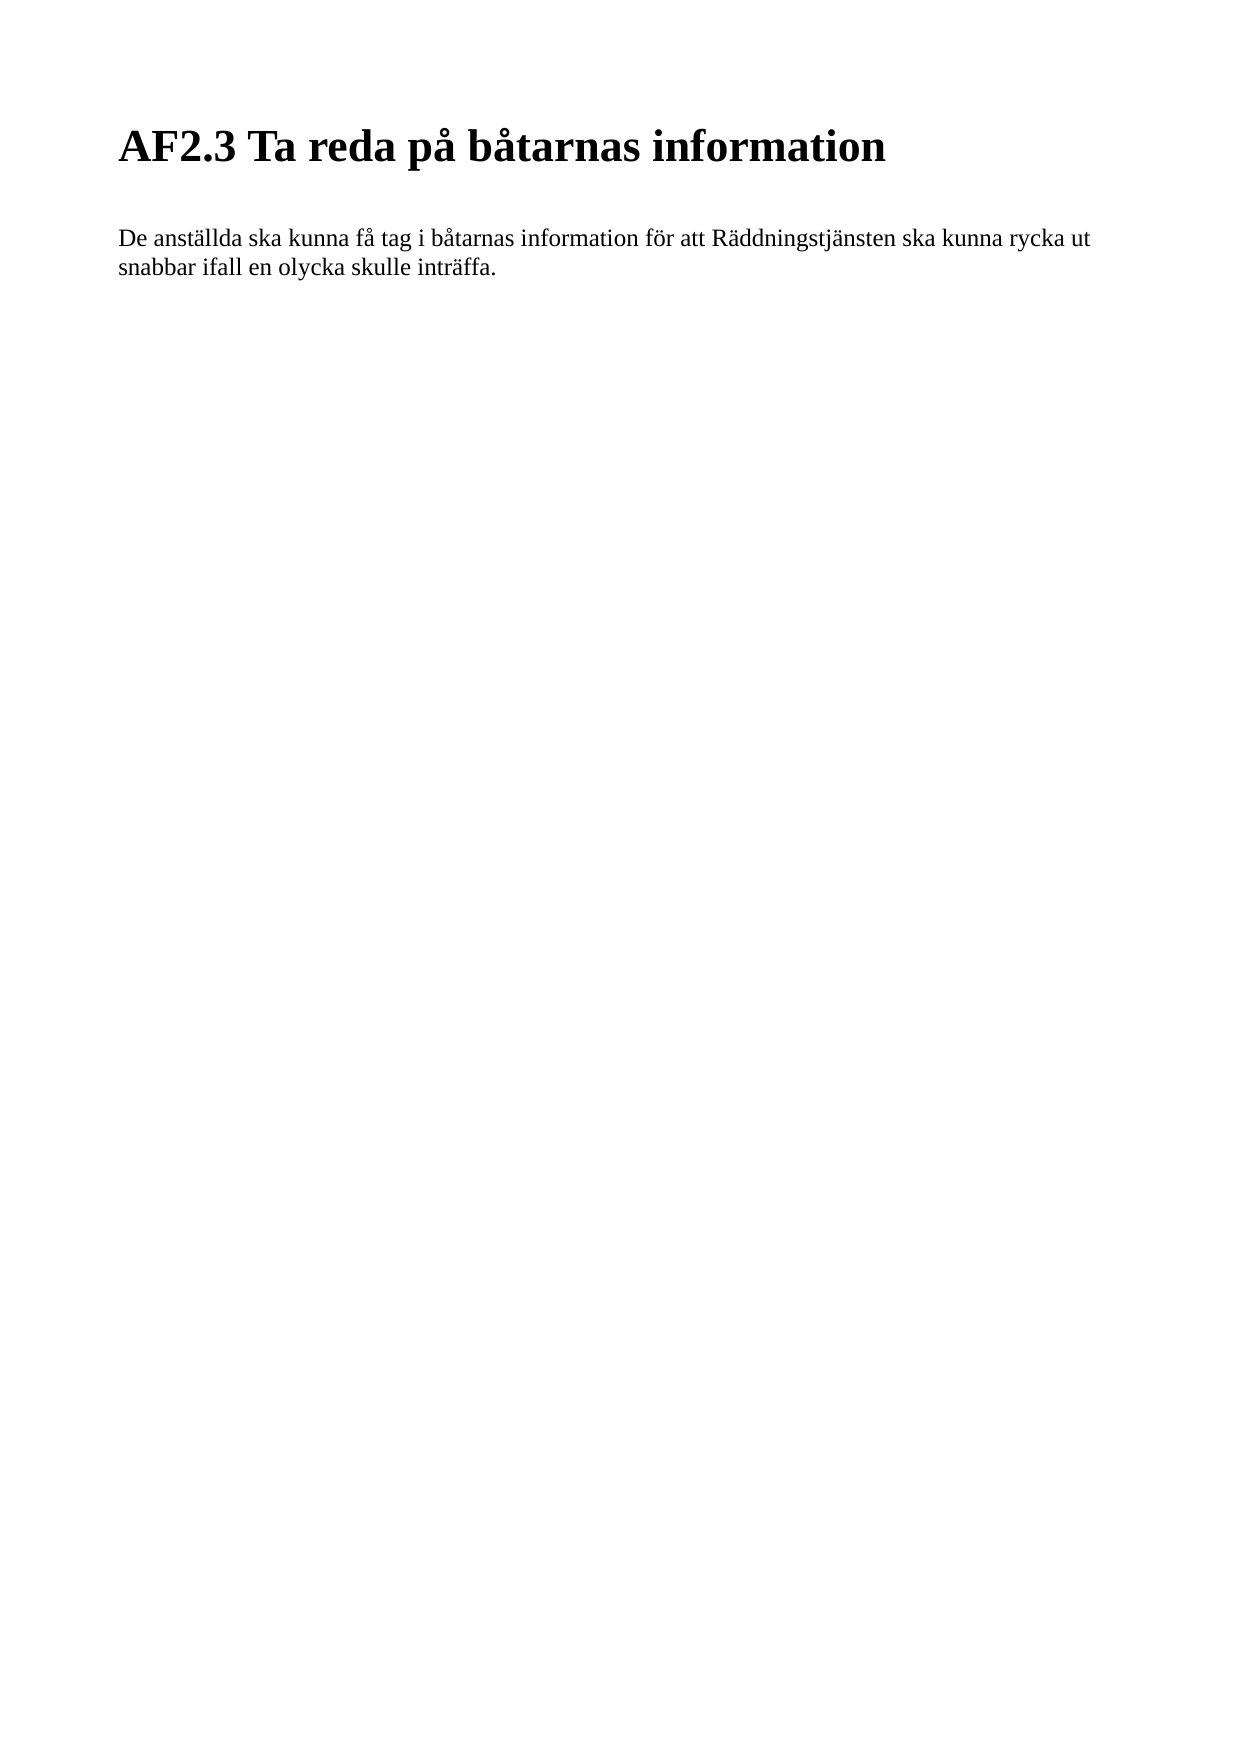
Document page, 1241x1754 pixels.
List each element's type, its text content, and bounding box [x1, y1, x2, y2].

text De anställda ska kunna få tag i båtarnas information för att Räddningstjänsten ska kunna rycka ut snabbar ifall en olycka skulle inträffa. [118, 223, 1122, 281]
text AF2.3 Ta reda på båtarnas information [118, 118, 1122, 171]
